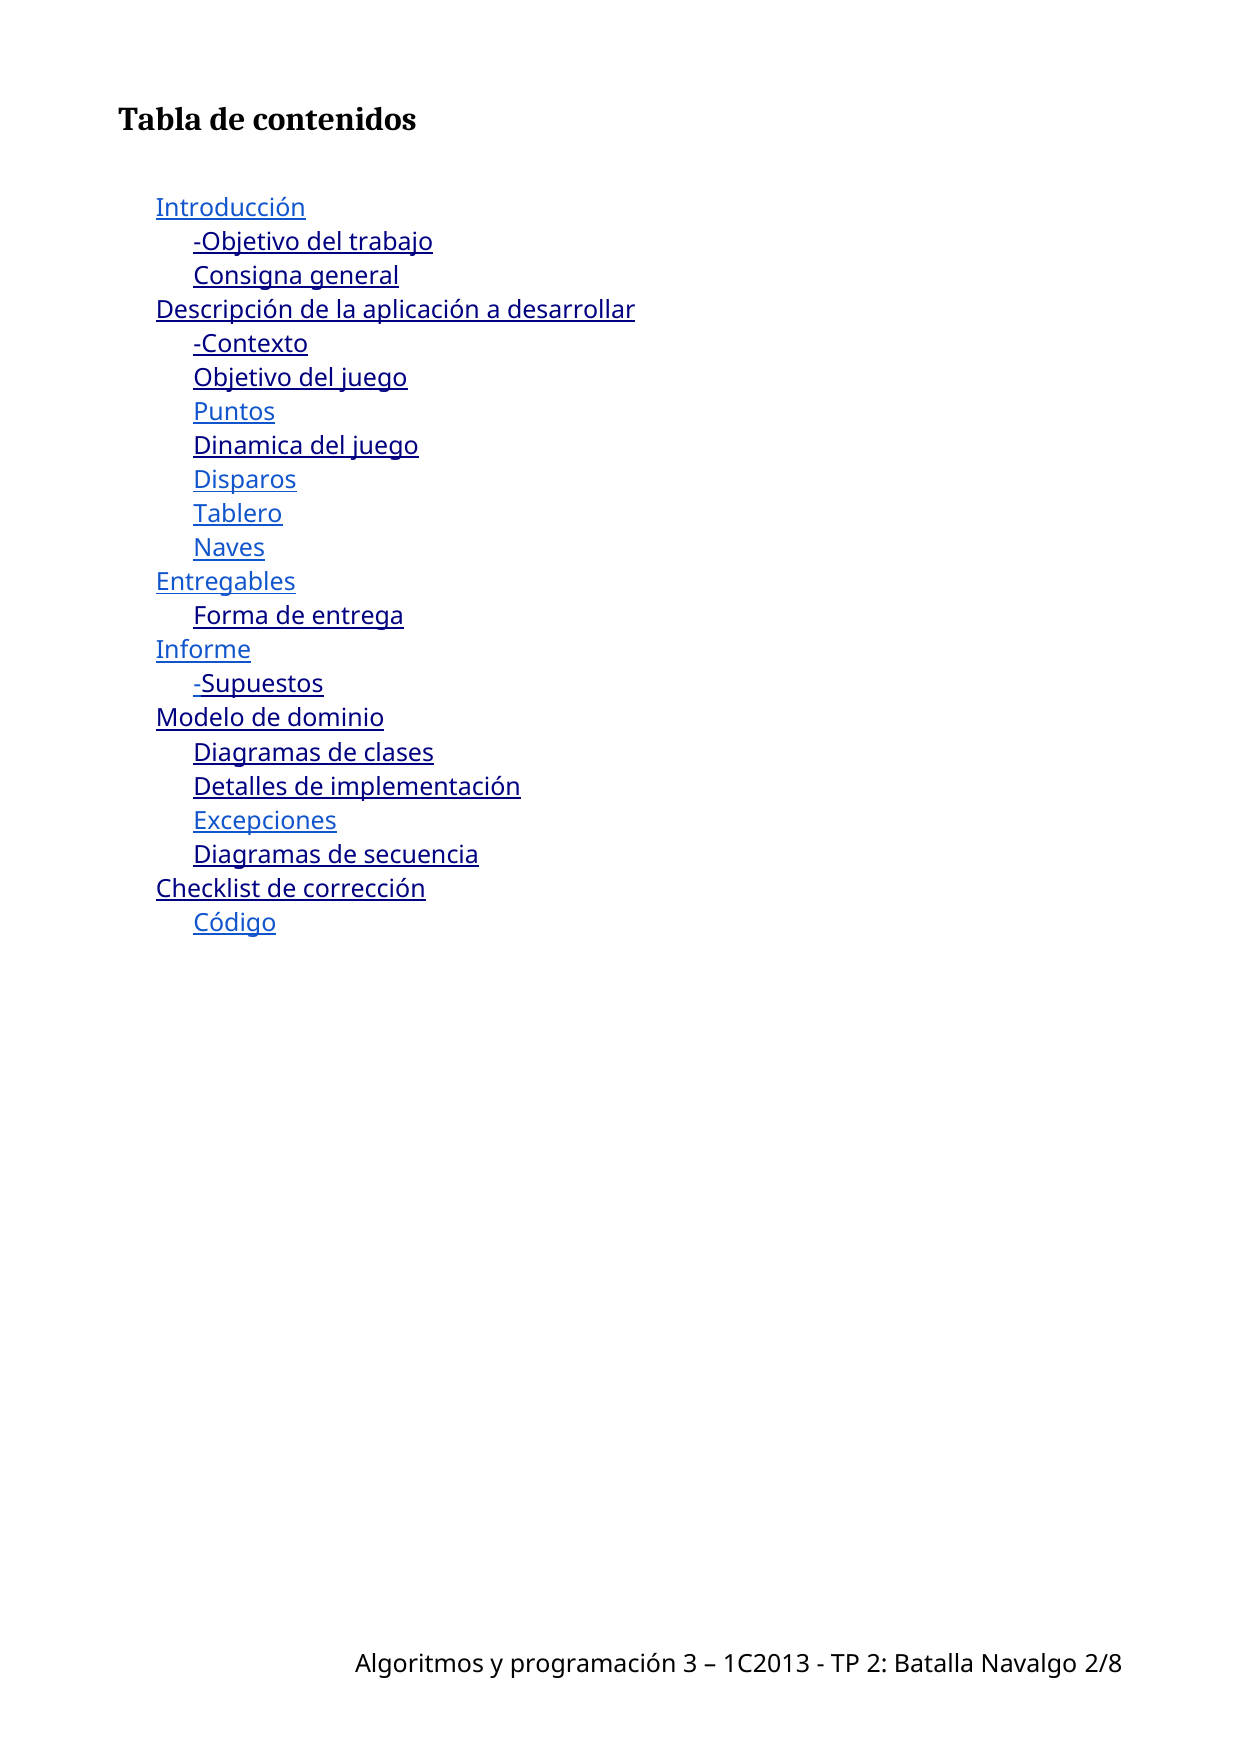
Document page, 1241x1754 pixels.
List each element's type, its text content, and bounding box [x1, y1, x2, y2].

text -Objetivo del trabajo [193, 223, 1122, 257]
text Entregables [156, 564, 1122, 598]
text Modelo de dominio [156, 700, 1122, 734]
text -Contexto [193, 325, 1122, 359]
text Dinamica del juego [193, 428, 1122, 462]
text Puntos [193, 393, 1122, 428]
text Checklist de corrección [156, 870, 1122, 904]
text Consigna general [193, 257, 1122, 291]
text Tablero [193, 496, 1122, 530]
text Diagramas de clases [193, 734, 1122, 768]
text Código [193, 904, 1122, 938]
text Forma de entrega [193, 598, 1122, 632]
text Descripción de la aplicación a desarrollar [156, 291, 1122, 325]
text Disparos [193, 462, 1122, 496]
text Naves [193, 530, 1122, 564]
text -Supuestos [193, 666, 1122, 700]
text Informe [156, 632, 1122, 666]
text Detalles de implementación [193, 768, 1122, 802]
text Objetivo del juego [193, 359, 1122, 393]
text Excepciones [193, 802, 1122, 836]
text Diagramas de secuencia [193, 836, 1122, 870]
text Introducción [156, 189, 1122, 223]
text Tabla de contenidos [118, 100, 1122, 138]
